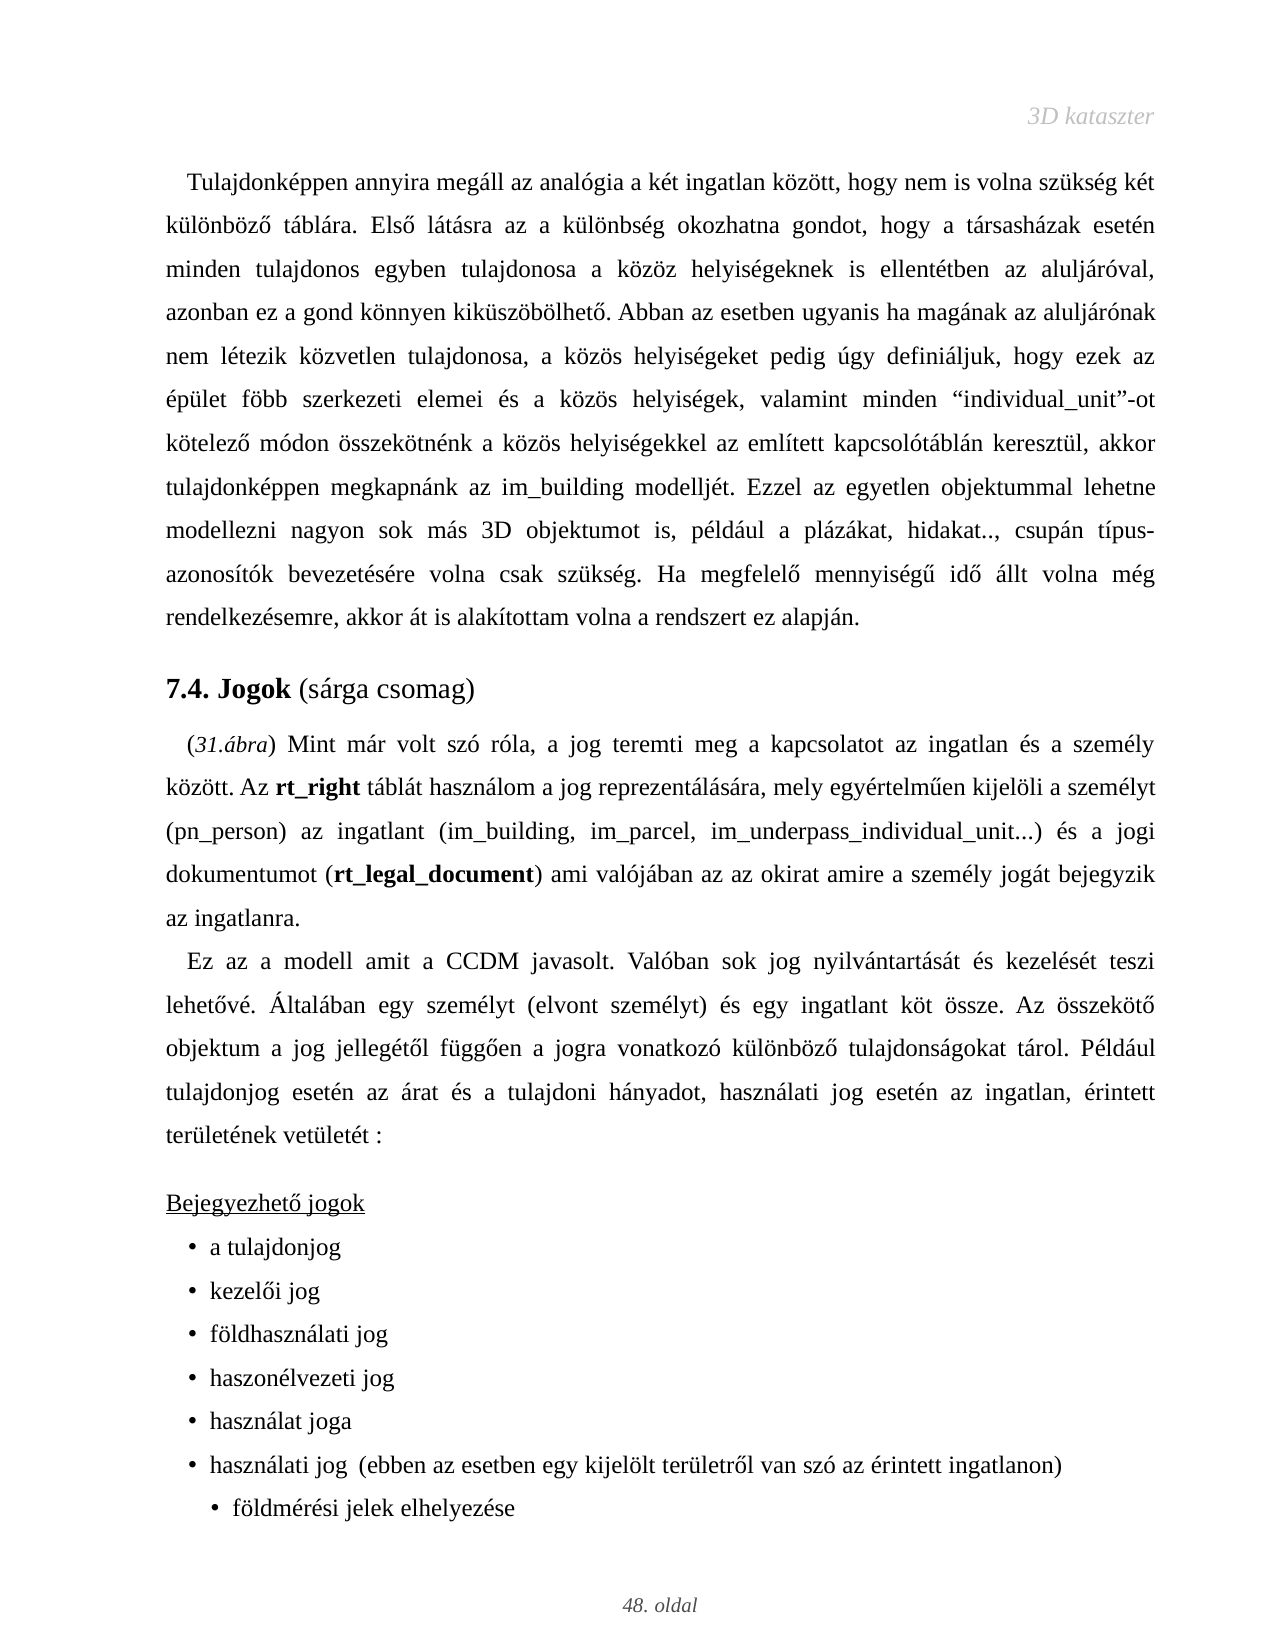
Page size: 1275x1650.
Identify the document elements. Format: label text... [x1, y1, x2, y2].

text (31.ábra) Mint már volt szó róla, a jog teremti meg a kapcsolatot az ingatlan és a személy között. Az rt_right táblát használom a jog reprezentálására, mely egyértelműen kijelöli a személyt (pn_person) az ingatlant (im_building, im_parcel, im_underpass_individual_unit...) és a jogi dokumentumot (rt_legal_document) ami valójában az az okirat amire a személy jogát bejegyzik az ingatlanra. [166, 728, 1156, 932]
list földhasználati jog [188, 1319, 1156, 1348]
list haszonélvezeti jog [188, 1363, 1156, 1392]
list használat joga [188, 1406, 1156, 1435]
text Tulajdonképpen annyira megáll az analógia a két ingatlan között, hogy nem is volna szükség két különböző táblára. Első látásra az a különbség okozhatna gondot, hogy a társasházak esetén minden tulajdonos egyben tulajdonosa a közöz helyiségeknek is ellentétben az aluljáróval, azonban ez a gond könnyen kiküszöbölhető. Abban az esetben ugyanis ha magának az aluljárónak nem létezik közvetlen tulajdonosa, a közös helyiségeket pedig úgy definiáljuk, hogy ezek az épület föbb szerkezeti elemei és a közös helyiségek, valamint minden “individual_unit”-ot kötelező módon összekötnénk a közös helyiségekkel az említett kapcsolótáblán keresztül, akkor tulajdonképpen megkapnánk az im_building modelljét. Ezzel az egyetlen objektummal lehetne modellezni nagyon sok más 3D objektumot is, például a plázákat, hidakat.., csupán típus-azonosítók bevezetésére volna csak szükség. Ha megfelelő mennyiségű idő állt volna még rendelkezésemre, akkor át is alakítottam volna a rendszert ez alapján. [166, 167, 1156, 631]
list a tulajdonjog [188, 1232, 1156, 1261]
list használati jog (ebben az esetben egy kijelölt területről van szó az érintett ingatlanon) [188, 1450, 1156, 1479]
text Ez az a modell amit a CCDM javasolt. Valóban sok jog nyilvántartását és kezelését teszi lehetővé. Általában egy személyt (elvont személyt) és egy ingatlant köt össze. Az összekötő objektum a jog jellegétől függően a jogra vonatkozó különböző tulajdonságokat tárol. Például tulajdonjog esetén az árat és a tulajdoni hányadot, használati jog esetén az ingatlan, érintett területének vetületét : [166, 946, 1156, 1149]
list kezelői jog [188, 1276, 1156, 1304]
list földmérési jelek elhelyezése [211, 1493, 1156, 1522]
text Bejegyezhető jogok [166, 1188, 1156, 1217]
subtitle Jogok (sárga csomag) [166, 671, 1156, 704]
